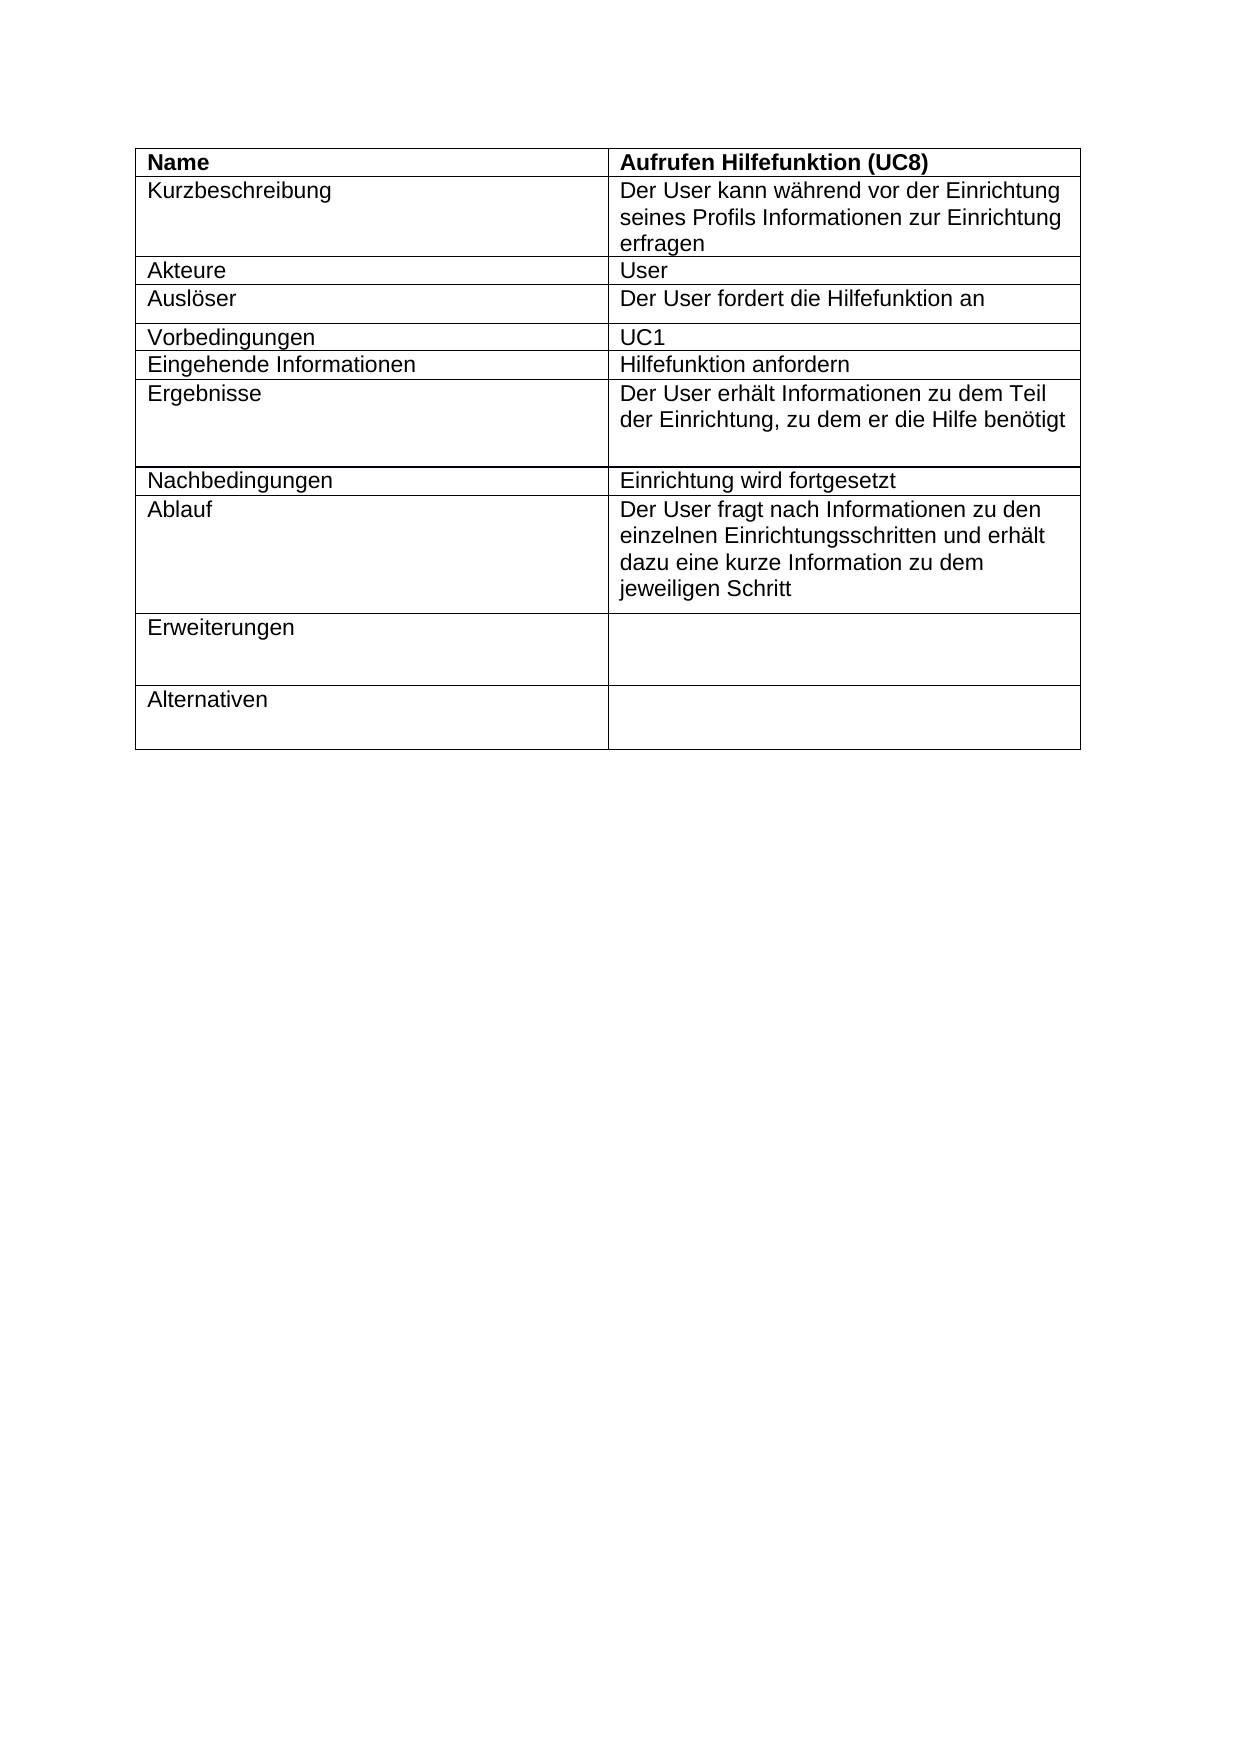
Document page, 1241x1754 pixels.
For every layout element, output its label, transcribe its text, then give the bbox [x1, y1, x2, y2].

table_cell Hilfefunktion anfordern [609, 351, 1080, 379]
table_header Aufrufen Hilfefunktion (UC8) [609, 149, 1080, 176]
table_cell Der User kann während vor der Einrichtung seines Profils Informationen zur Einrichtung erfragen [609, 177, 1080, 256]
table_cell Ablauf [136, 496, 608, 612]
table_cell Kurzbeschreibung [136, 177, 608, 256]
table_cell Erweiterungen [136, 614, 608, 685]
table_cell Der User fordert die Hilfefunktion an [609, 285, 1080, 322]
table_cell Nachbedingungen [136, 468, 608, 495]
table_cell UC1 [609, 324, 1080, 350]
table_cell Einrichtung wird fortgesetzt [609, 468, 1080, 495]
table_cell [609, 614, 1080, 685]
table_cell Alternativen [136, 686, 608, 749]
table_cell Ergebnisse [136, 380, 608, 466]
table_cell Der User erhält Informationen zu dem Teil der Einrichtung, zu dem er die Hilfe benötigt [609, 380, 1080, 466]
table_cell [609, 686, 1080, 749]
table_cell Der User fragt nach Informationen zu den einzelnen Einrichtungsschritten und erhält dazu eine kurze Information zu dem jeweiligen Schritt [609, 496, 1080, 612]
table_cell Auslöser [136, 285, 608, 322]
table_cell Eingehende Informationen [136, 351, 608, 379]
table_cell Akteure [136, 257, 608, 284]
table_cell User [609, 257, 1080, 284]
table_cell Vorbedingungen [136, 324, 608, 350]
table_header Name [136, 149, 608, 176]
